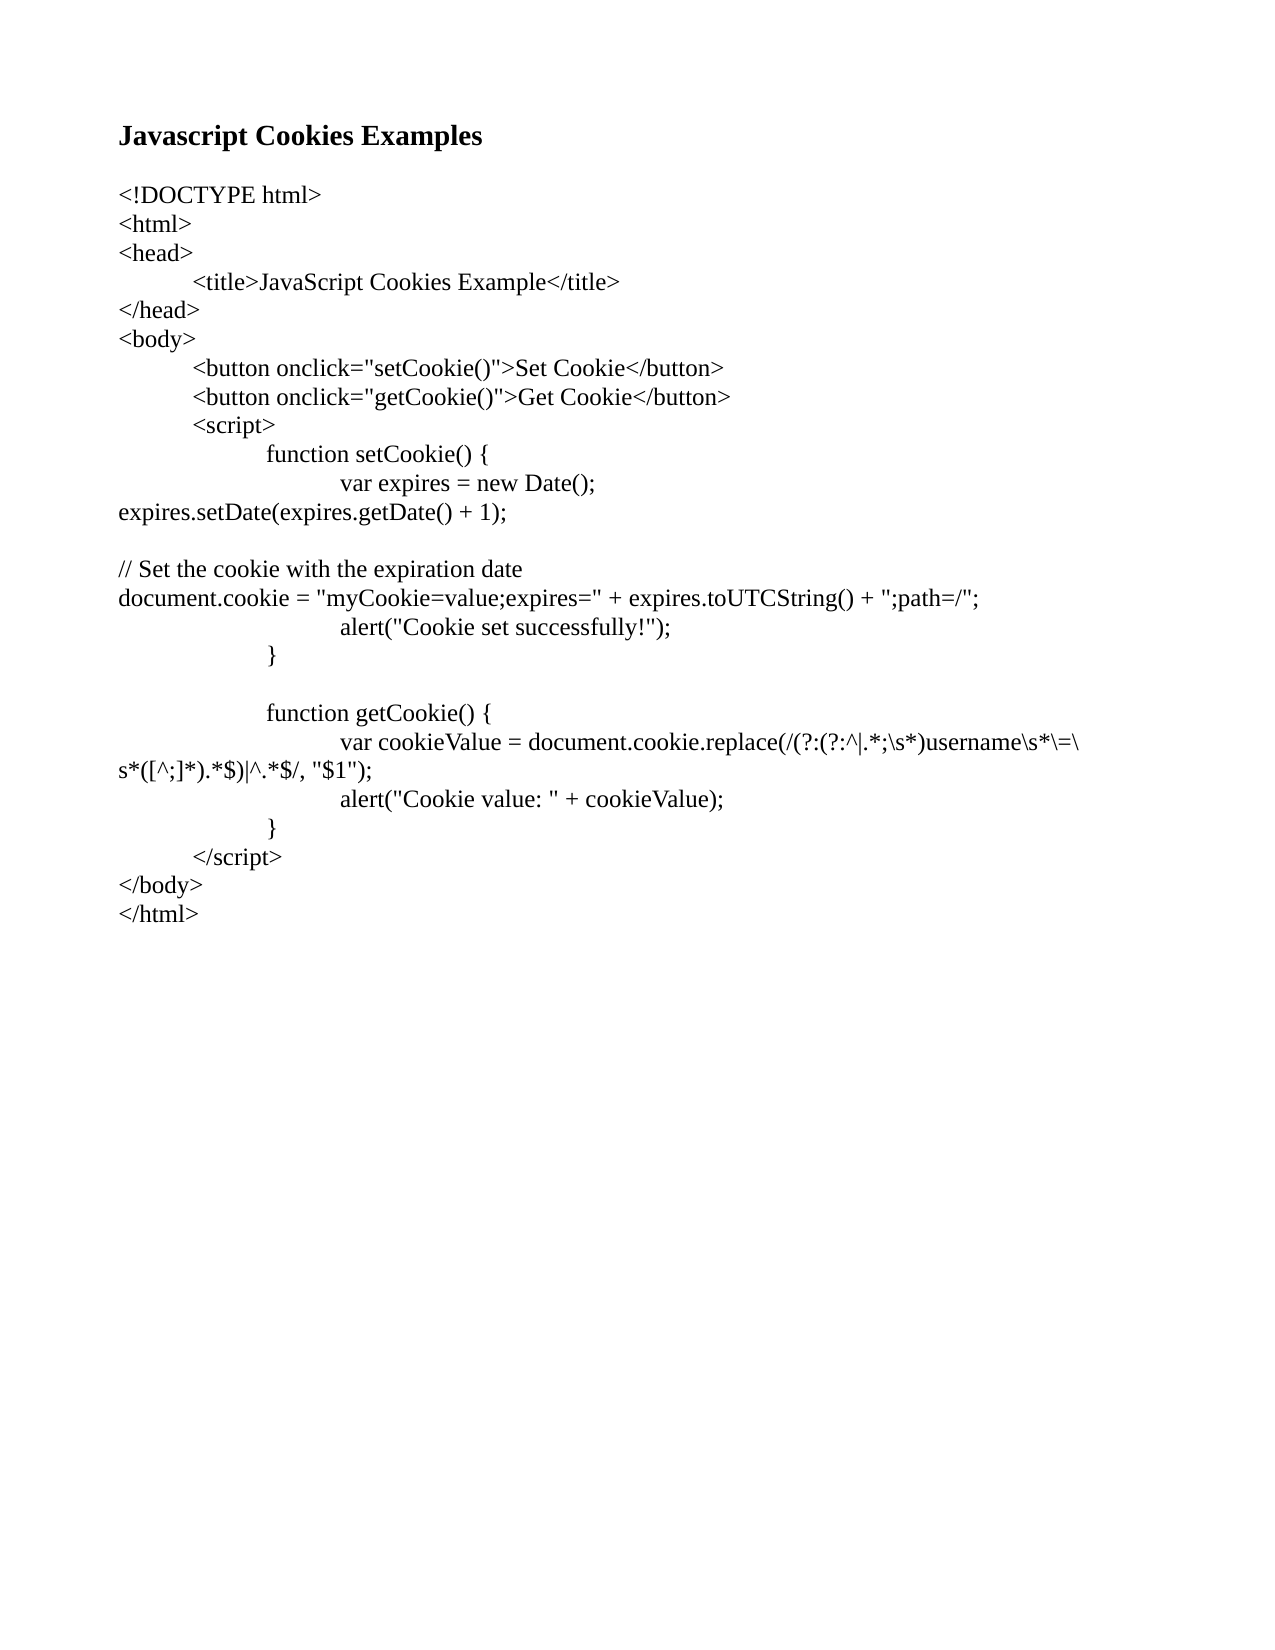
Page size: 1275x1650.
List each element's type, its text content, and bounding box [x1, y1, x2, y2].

text function getCookie() { [118, 698, 1157, 727]
text } [118, 813, 1157, 842]
text alert("Cookie value: " + cookieValue); [118, 784, 1157, 813]
text <!DOCTYPE html> [118, 180, 1157, 209]
text function setCookie() { [118, 439, 1157, 468]
text <title>JavaScript Cookies Example</title> [118, 267, 1157, 295]
text var expires = new Date(); [118, 468, 1157, 497]
text <script> [118, 410, 1157, 439]
text <button onclick="getCookie()">Get Cookie</button> [118, 382, 1157, 410]
text alert("Cookie set successfully!"); [118, 612, 1157, 640]
text } [118, 640, 1157, 669]
text <body> [118, 324, 1157, 353]
text <html> [118, 209, 1157, 238]
text <head> [118, 238, 1157, 267]
text </script> [118, 842, 1157, 870]
text </head> [118, 295, 1157, 324]
text </html> [118, 899, 1157, 928]
text Javascript Cookies Examples [118, 118, 1157, 152]
text <button onclick="setCookie()">Set Cookie</button> [118, 353, 1157, 382]
text </body> [118, 870, 1157, 899]
text expires.setDate(expires.getDate() + 1); [118, 497, 1157, 525]
text // Set the cookie with the expiration date [118, 554, 1157, 583]
text document.cookie = "myCookie=value;expires=" + expires.toUTCString() + ";path=/"; [118, 583, 1157, 612]
text var cookieValue = document.cookie.replace(/(?:(?:^|.*;\s*)username\s*\=\s*([^;]*).*$)|^.*$/, "$1"); [118, 727, 1157, 784]
